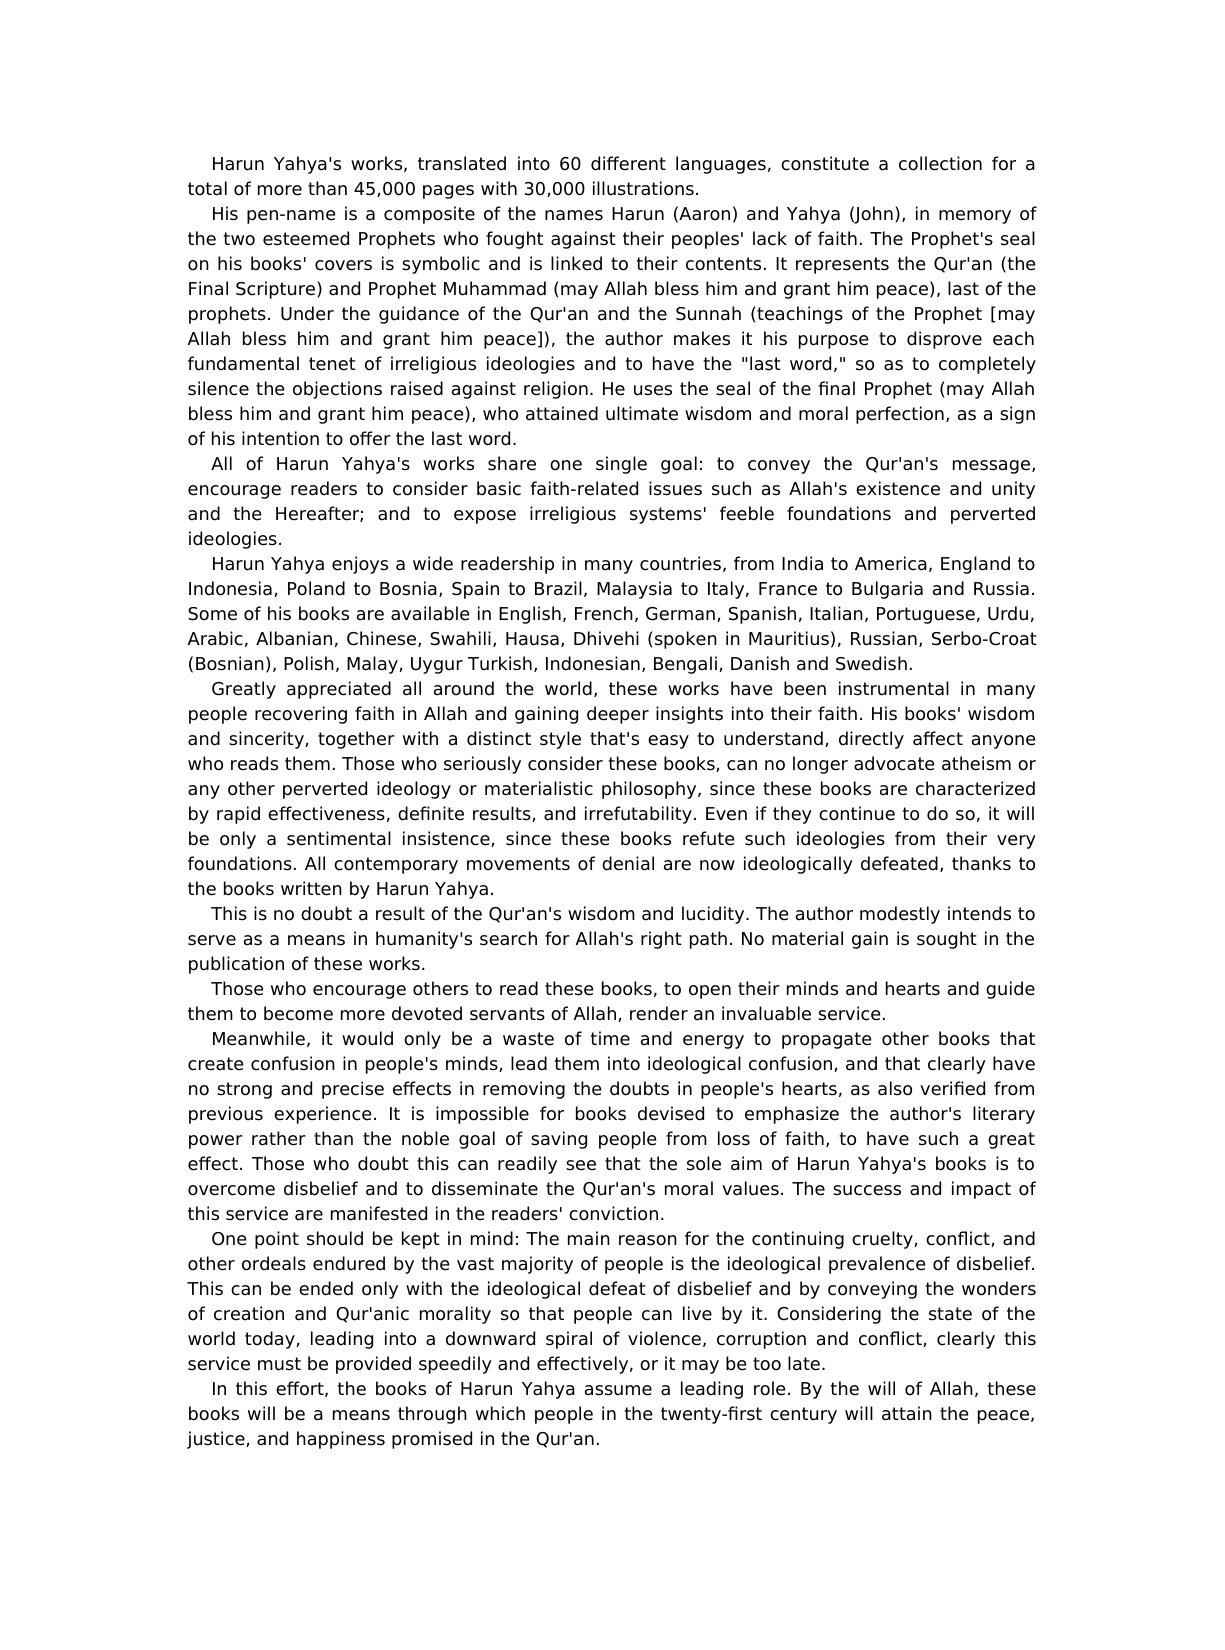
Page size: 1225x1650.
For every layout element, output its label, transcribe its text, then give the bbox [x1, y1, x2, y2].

text Meanwhile, it would only be a waste of time and energy to propagate other books that create confusion in people's minds, lead them into ideological confusion, and that clearly have no strong and precise effects in removing the doubts in people's hearts, as also verified from previous experience. It is impossible for books devised to emphasize the author's literary power rather than the noble goal of saving people from loss of faith, to have such a great effect. Those who doubt this can readily see that the sole aim of Harun Yahya's books is to overcome disbelief and to disseminate the Qur'an's moral values. The success and impact of this service are manifested in the readers' conviction. [187, 1025, 1037, 1225]
text Harun Yahya enjoys a wide readership in many countries, from India to America, England to Indonesia, Poland to Bosnia, Spain to Brazil, Malaysia to Italy, France to Bulgaria and Russia. Some of his books are available in English, French, German, Spanish, Italian, Portuguese, Urdu, Arabic, Albanian, Chinese, Swahili, Hausa, Dhivehi (spoken in Mauritius), Russian, Serbo-Croat (Bosnian), Polish, Malay, Uygur Turkish, Indonesian, Bengali, Danish and Swedish. [187, 550, 1037, 675]
text Those who encourage others to read these books, to open their minds and hearts and guide them to become more devoted servants of Allah, render an invaluable service. [187, 975, 1037, 1025]
text In this effort, the books of Harun Yahya assume a leading role. By the will of Allah, these books will be a means through which people in the twenty-first century will attain the peace, justice, and happiness promised in the Qur'an. [187, 1375, 1037, 1450]
text Harun Yahya's works, translated into 60 different languages, constitute a collection for a total of more than 45,000 pages with 30,000 illustrations. [187, 150, 1037, 200]
text All of Harun Yahya's works share one single goal: to convey the Qur'an's message, encourage readers to consider basic faith-related issues such as Allah's existence and unity and the Hereafter; and to expose irreligious systems' feeble foundations and perverted ideologies. [187, 450, 1037, 550]
text His pen-name is a composite of the names Harun (Aaron) and Yahya (John), in memory of the two esteemed Prophets who fought against their peoples' lack of faith. The Prophet's seal on his books' covers is symbolic and is linked to their contents. It represents the Qur'an (the Final Scripture) and Prophet Muhammad (may Allah bless him and grant him peace), last of the prophets. Under the guidance of the Qur'an and the Sunnah (teachings of the Prophet [may Allah bless him and grant him peace]), the author makes it his purpose to disprove each fundamental tenet of irreligious ideologies and to have the "last word," so as to completely silence the objections raised against religion. He uses the seal of the final Prophet (may Allah bless him and grant him peace), who attained ultimate wisdom and moral perfection, as a sign of his intention to offer the last word. [187, 200, 1037, 450]
text Greatly appreciated all around the world, these works have been instrumental in many people recovering faith in Allah and gaining deeper insights into their faith. His books' wisdom and sincerity, together with a distinct style that's easy to understand, directly affect anyone who reads them. Those who seriously consider these books, can no longer advocate atheism or any other perverted ideology or materialistic philosophy, since these books are characterized by rapid effectiveness, definite results, and irrefutability. Even if they continue to do so, it will be only a sentimental insistence, since these books refute such ideologies from their very foundations. All contemporary movements of denial are now ideologically defeated, thanks to the books written by Harun Yahya. [187, 675, 1037, 900]
text One point should be kept in mind: The main reason for the continuing cruelty, conflict, and other ordeals endured by the vast majority of people is the ideological prevalence of disbelief. This can be ended only with the ideological defeat of disbelief and by conveying the wonders of creation and Qur'anic morality so that people can live by it. Considering the state of the world today, leading into a downward spiral of violence, corruption and conflict, clearly this service must be provided speedily and effectively, or it may be too late. [187, 1225, 1037, 1375]
text This is no doubt a result of the Qur'an's wisdom and lucidity. The author modestly intends to serve as a means in humanity's search for Allah's right path. No material gain is sought in the publication of these works. [187, 900, 1037, 975]
